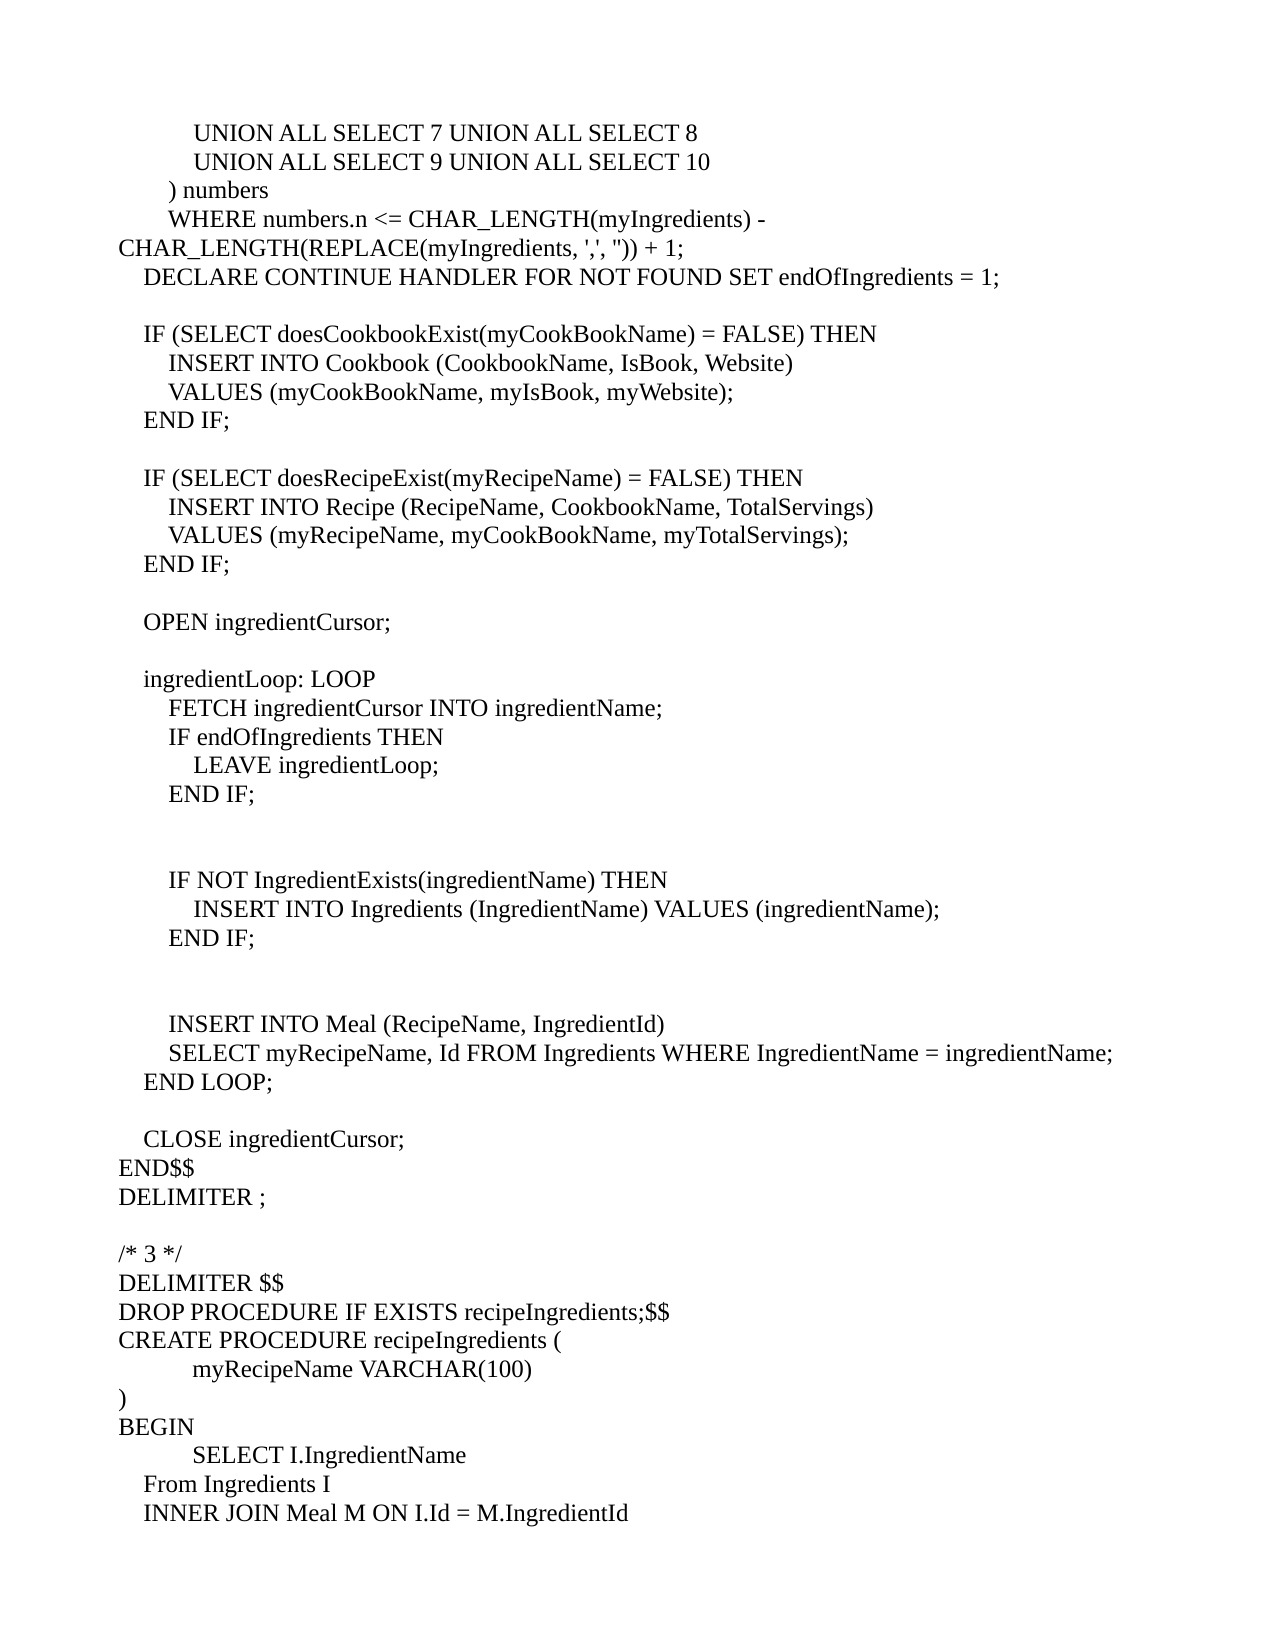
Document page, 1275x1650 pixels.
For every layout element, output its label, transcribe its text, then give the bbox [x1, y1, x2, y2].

text ) [118, 1383, 1157, 1412]
text WHERE numbers.n <= CHAR_LENGTH(myIngredients) - CHAR_LENGTH(REPLACE(myIngredients, ',', '')) + 1; [118, 204, 1157, 262]
text myRecipeName VARCHAR(100) [118, 1354, 1157, 1383]
text CLOSE ingredientCursor; [118, 1124, 1157, 1153]
text DECLARE CONTINUE HANDLER FOR NOT FOUND SET endOfIngredients = 1; [118, 262, 1157, 291]
text UNION ALL SELECT 9 UNION ALL SELECT 10 [118, 147, 1157, 176]
text END LOOP; [118, 1067, 1157, 1096]
text INNER JOIN Meal M ON I.Id = M.IngredientId [118, 1498, 1157, 1527]
text DELIMITER ; [118, 1182, 1157, 1211]
text END IF; [118, 406, 1157, 434]
text FETCH ingredientCursor INTO ingredientName; [118, 693, 1157, 722]
text ingredientLoop: LOOP [118, 664, 1157, 693]
text VALUES (myRecipeName, myCookBookName, myTotalServings); [118, 521, 1157, 549]
text LEAVE ingredientLoop; [118, 751, 1157, 779]
text CREATE PROCEDURE recipeIngredients ( [118, 1326, 1157, 1354]
text IF endOfIngredients THEN [118, 722, 1157, 751]
text INSERT INTO Meal (RecipeName, IngredientId) [118, 1009, 1157, 1038]
text OPEN ingredientCursor; [118, 607, 1157, 636]
text END IF; [118, 549, 1157, 578]
text SELECT I.IngredientName [118, 1441, 1157, 1469]
text BEGIN [118, 1412, 1157, 1441]
text END$$ [118, 1153, 1157, 1182]
text DELIMITER $$ [118, 1268, 1157, 1297]
text UNION ALL SELECT 7 UNION ALL SELECT 8 [118, 118, 1157, 147]
text IF (SELECT doesRecipeExist(myRecipeName) = FALSE) THEN [118, 463, 1157, 492]
text IF (SELECT doesCookbookExist(myCookBookName) = FALSE) THEN [118, 319, 1157, 348]
text IF NOT IngredientExists(ingredientName) THEN [118, 866, 1157, 894]
text INSERT INTO Ingredients (IngredientName) VALUES (ingredientName); [118, 894, 1157, 923]
text /* 3 */ [118, 1239, 1157, 1268]
text VALUES (myCookBookName, myIsBook, myWebsite); [118, 377, 1157, 406]
text END IF; [118, 923, 1157, 952]
text INSERT INTO Recipe (RecipeName, CookbookName, TotalServings) [118, 492, 1157, 521]
text From Ingredients I [118, 1469, 1157, 1498]
text ) numbers [118, 176, 1157, 204]
text SELECT myRecipeName, Id FROM Ingredients WHERE IngredientName = ingredientName; [118, 1038, 1157, 1067]
text END IF; [118, 779, 1157, 808]
text INSERT INTO Cookbook (CookbookName, IsBook, Website) [118, 348, 1157, 377]
text DROP PROCEDURE IF EXISTS recipeIngredients;$$ [118, 1297, 1157, 1326]
